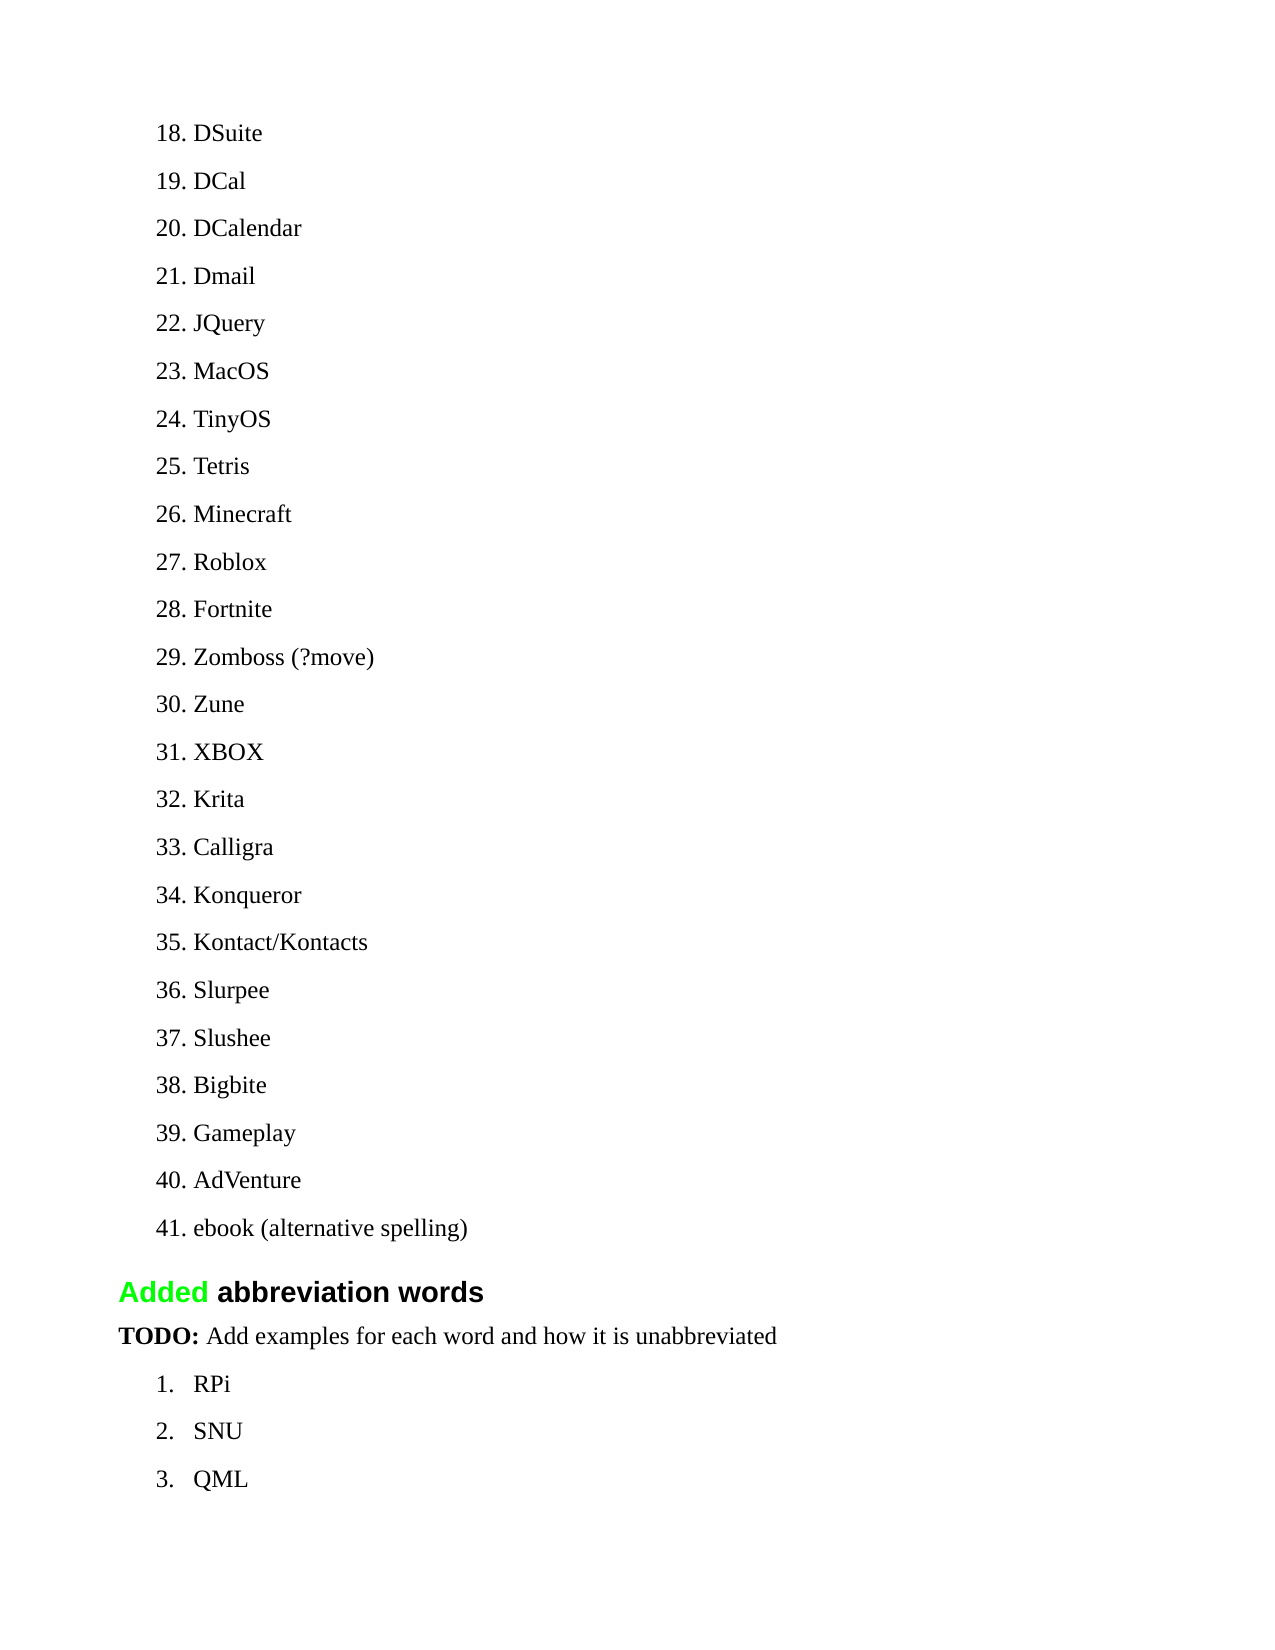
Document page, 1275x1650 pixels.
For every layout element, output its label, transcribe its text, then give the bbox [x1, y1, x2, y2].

list ebook (alternative spelling) [156, 1213, 1157, 1242]
list QML [156, 1464, 1157, 1493]
list XBOX [156, 737, 1157, 766]
list RPi [156, 1369, 1157, 1398]
text TODO: Add examples for each word and how it is unabbreviated [118, 1321, 1157, 1350]
list Konqueror [156, 880, 1157, 908]
list TinyOS [156, 404, 1157, 432]
list Kontact/Kontacts [156, 927, 1157, 956]
list Minecraft [156, 499, 1157, 528]
list SNU [156, 1416, 1157, 1445]
list DSuite [156, 118, 1157, 147]
list Tetris [156, 451, 1157, 480]
list Gameplay [156, 1118, 1157, 1147]
list Krita [156, 784, 1157, 813]
list JQuery [156, 308, 1157, 337]
list Zomboss (?move) [156, 642, 1157, 671]
list AdVenture [156, 1165, 1157, 1194]
list Slurpee [156, 975, 1157, 1004]
list Dmail [156, 261, 1157, 290]
list DCal [156, 166, 1157, 194]
list Slushee [156, 1023, 1157, 1051]
subtitle Added abbreviation words [118, 1275, 1157, 1309]
list DCalendar [156, 213, 1157, 242]
list Calligra [156, 832, 1157, 861]
list Bigbite [156, 1070, 1157, 1099]
list Roblox [156, 547, 1157, 575]
list Zune [156, 689, 1157, 718]
list MacOS [156, 356, 1157, 385]
list Fortnite [156, 594, 1157, 623]
